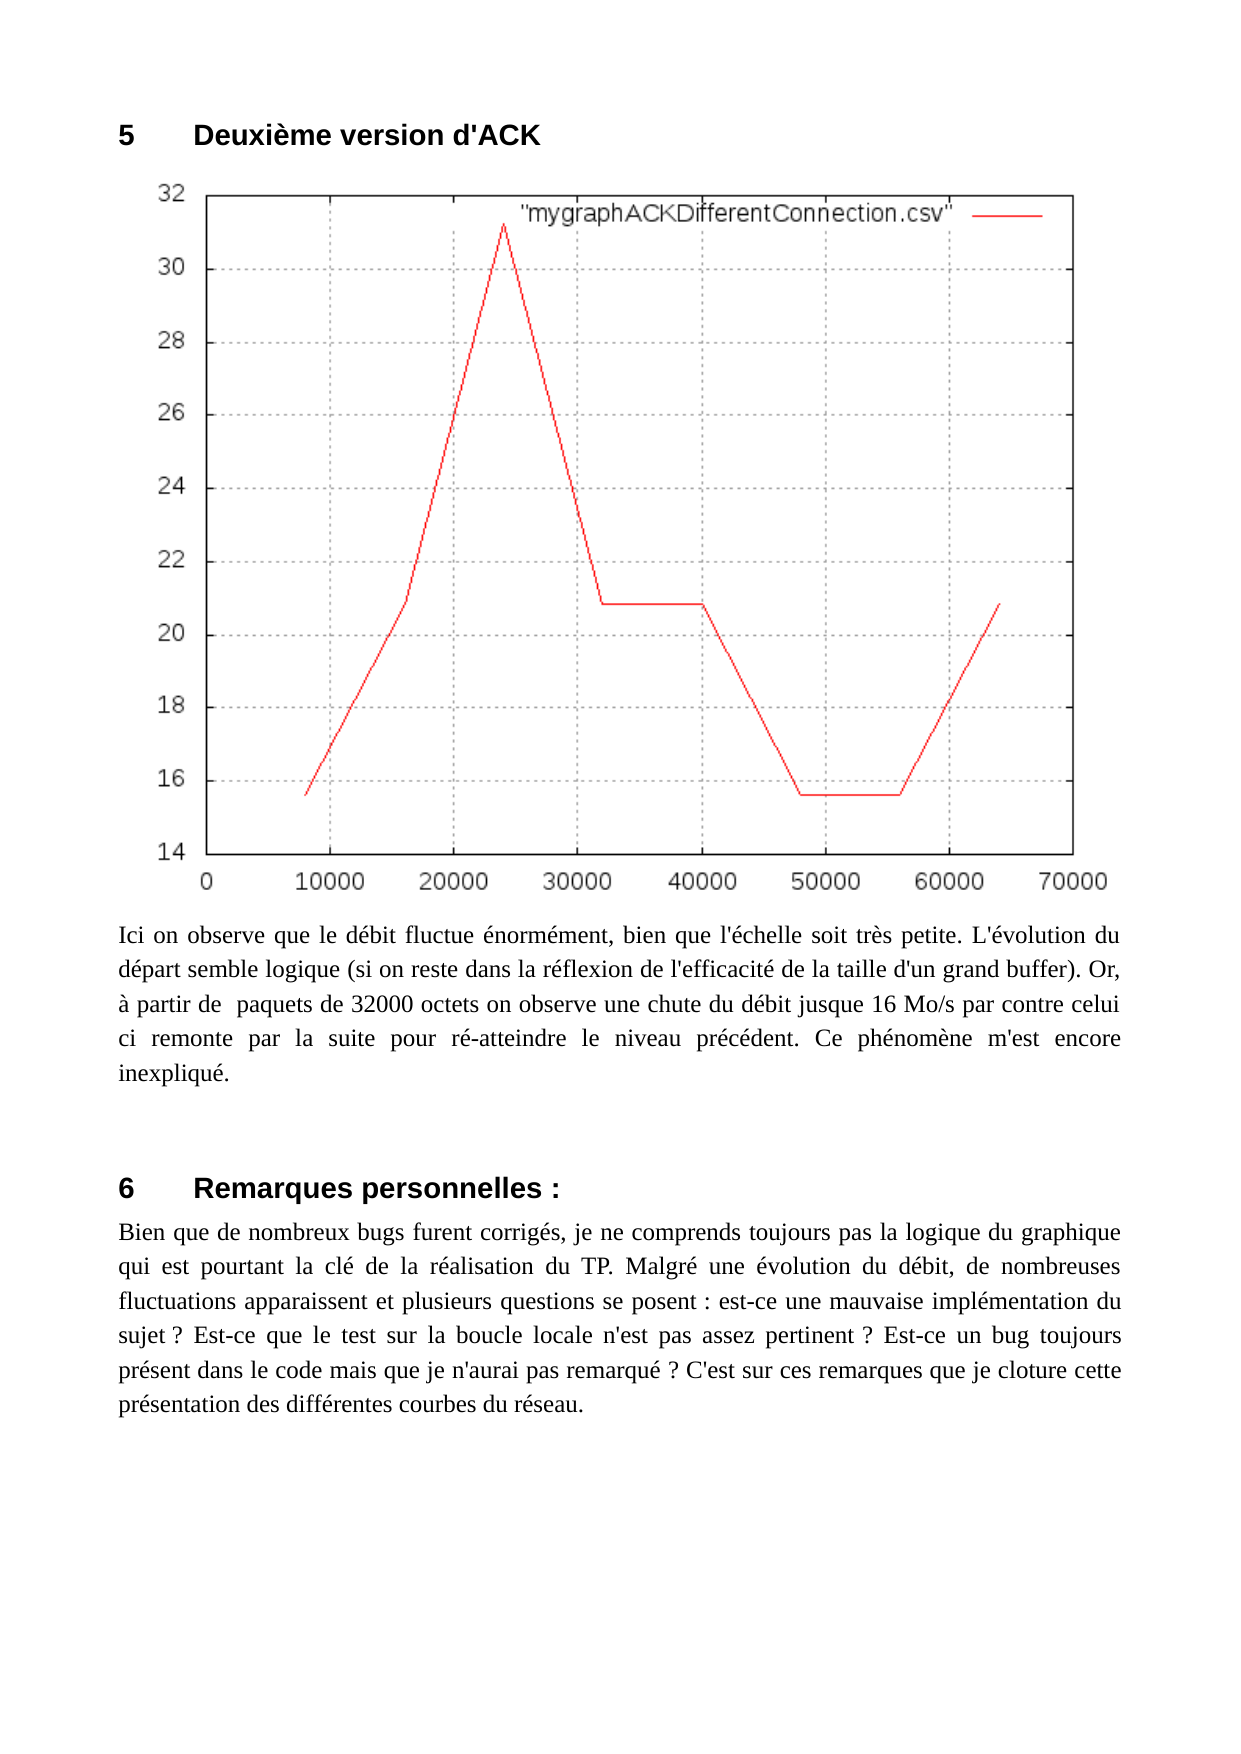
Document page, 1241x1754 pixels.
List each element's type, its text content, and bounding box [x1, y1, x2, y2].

subtitle Deuxième version d'ACK [118, 118, 1122, 152]
text Ici on observe que le débit fluctue énormément, bien que l'échelle soit très petite. L'évolution du départ semble logique (si on reste dans la réflexion de l'efficacité de la taille d'un grand buffer). Or, à partir de paquets de 32000 octets on observe une chute du débit jusque 16 Mo/s par contre celui ci remonte par la suite pour ré-atteindre le niveau précédent. Ce phénomène m'est encore inexpliqué. [118, 164, 1122, 1087]
text Bien que de nombreux bugs furent corrigés, je ne comprends toujours pas la logique du graphique qui est pourtant la clé de la réalisation du TP. Malgré une évolution du débit, de nombreuses fluctuations apparaissent et plusieurs questions se posent : est-ce une mauvaise implémentation du sujet ? Est-ce que le test sur la boucle locale n'est pas assez pertinent ? Est-ce un bug toujours présent dans le code mais que je n'aurai pas remarqué ? C'est sur ces remarques que je cloture cette présentation des différentes courbes du réseau. [118, 1217, 1122, 1418]
subtitle Remarques personnelles : [118, 1171, 1122, 1204]
picture [120, 164, 1121, 915]
